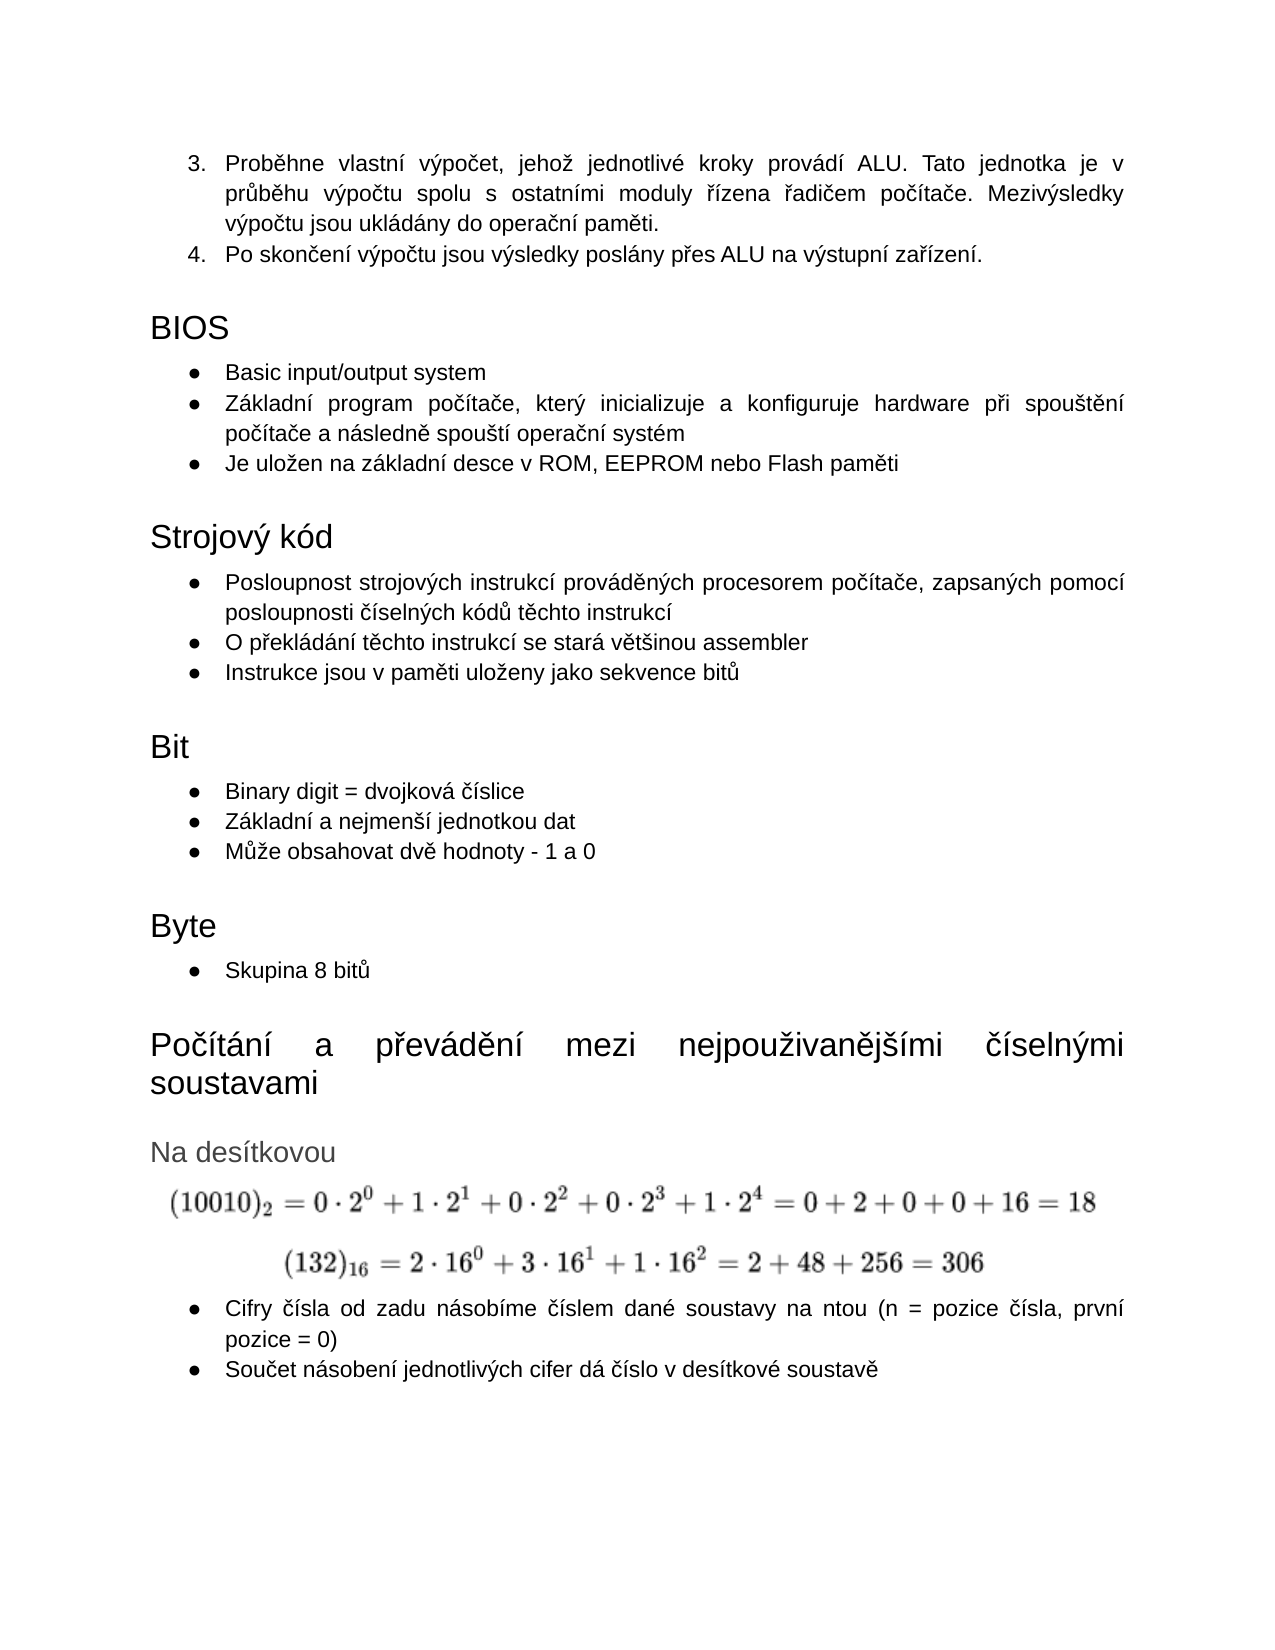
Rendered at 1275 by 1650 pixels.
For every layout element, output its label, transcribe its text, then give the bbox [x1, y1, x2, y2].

subtitle Strojový kód [150, 518, 1125, 556]
list Po skončení výpočtu jsou výsledky poslány přes ALU na výstupní zařízení. [187, 241, 1125, 267]
list Skupina 8 bitů [187, 957, 1125, 983]
list Proběhne vlastní výpočet, jehož jednotlivé kroky provádí ALU. Tato jednotka je v průběhu výpočtu spolu s ostatními moduly řízena řadičem počítače. Mezivýsledky výpočtu jsou ukládány do operační paměti. [187, 150, 1125, 237]
list Instrukce jsou v paměti uloženy jako sekvence bitů [187, 659, 1125, 686]
subtitle Byte [150, 906, 1125, 944]
list Součet násobení jednotlivých cifer dá číslo v desítkové soustavě [187, 1356, 1125, 1382]
list Posloupnost strojových instrukcí prováděných procesorem počítače, zapsaných pomocí posloupnosti číselných kódů těchto instrukcí [187, 568, 1125, 625]
list Basic input/output system [187, 359, 1125, 386]
list Binary digit = dvojková číslice [187, 778, 1125, 804]
subtitle Bit [150, 727, 1125, 765]
list Je uložen na základní desce v ROM, EEPROM nebo Flash paměti [187, 450, 1125, 476]
subtitle Na desítkovou [150, 1135, 1125, 1168]
list Základní program počítače, který inicializuje a konfiguruje hardware při spouštění počítače a následně spouští operační systém [187, 389, 1125, 446]
list Základní a nejmenší jednotkou dat [187, 808, 1125, 834]
picture [153, 1176, 1122, 1230]
subtitle Počítání a převádění mezi nejpouživanějšími číselnými soustavami [150, 1024, 1125, 1101]
list O překládání těchto instrukcí se stará většinou assembler [187, 629, 1125, 655]
list Cifry čísla od zadu násobíme číslem dané soustavy na ntou (n = pozice čísla, první pozice = 0) [187, 1295, 1125, 1352]
list Může obsahovat dvě hodnoty - 1 a 0 [187, 838, 1125, 864]
picture [268, 1233, 1008, 1292]
subtitle BIOS [150, 308, 1125, 347]
